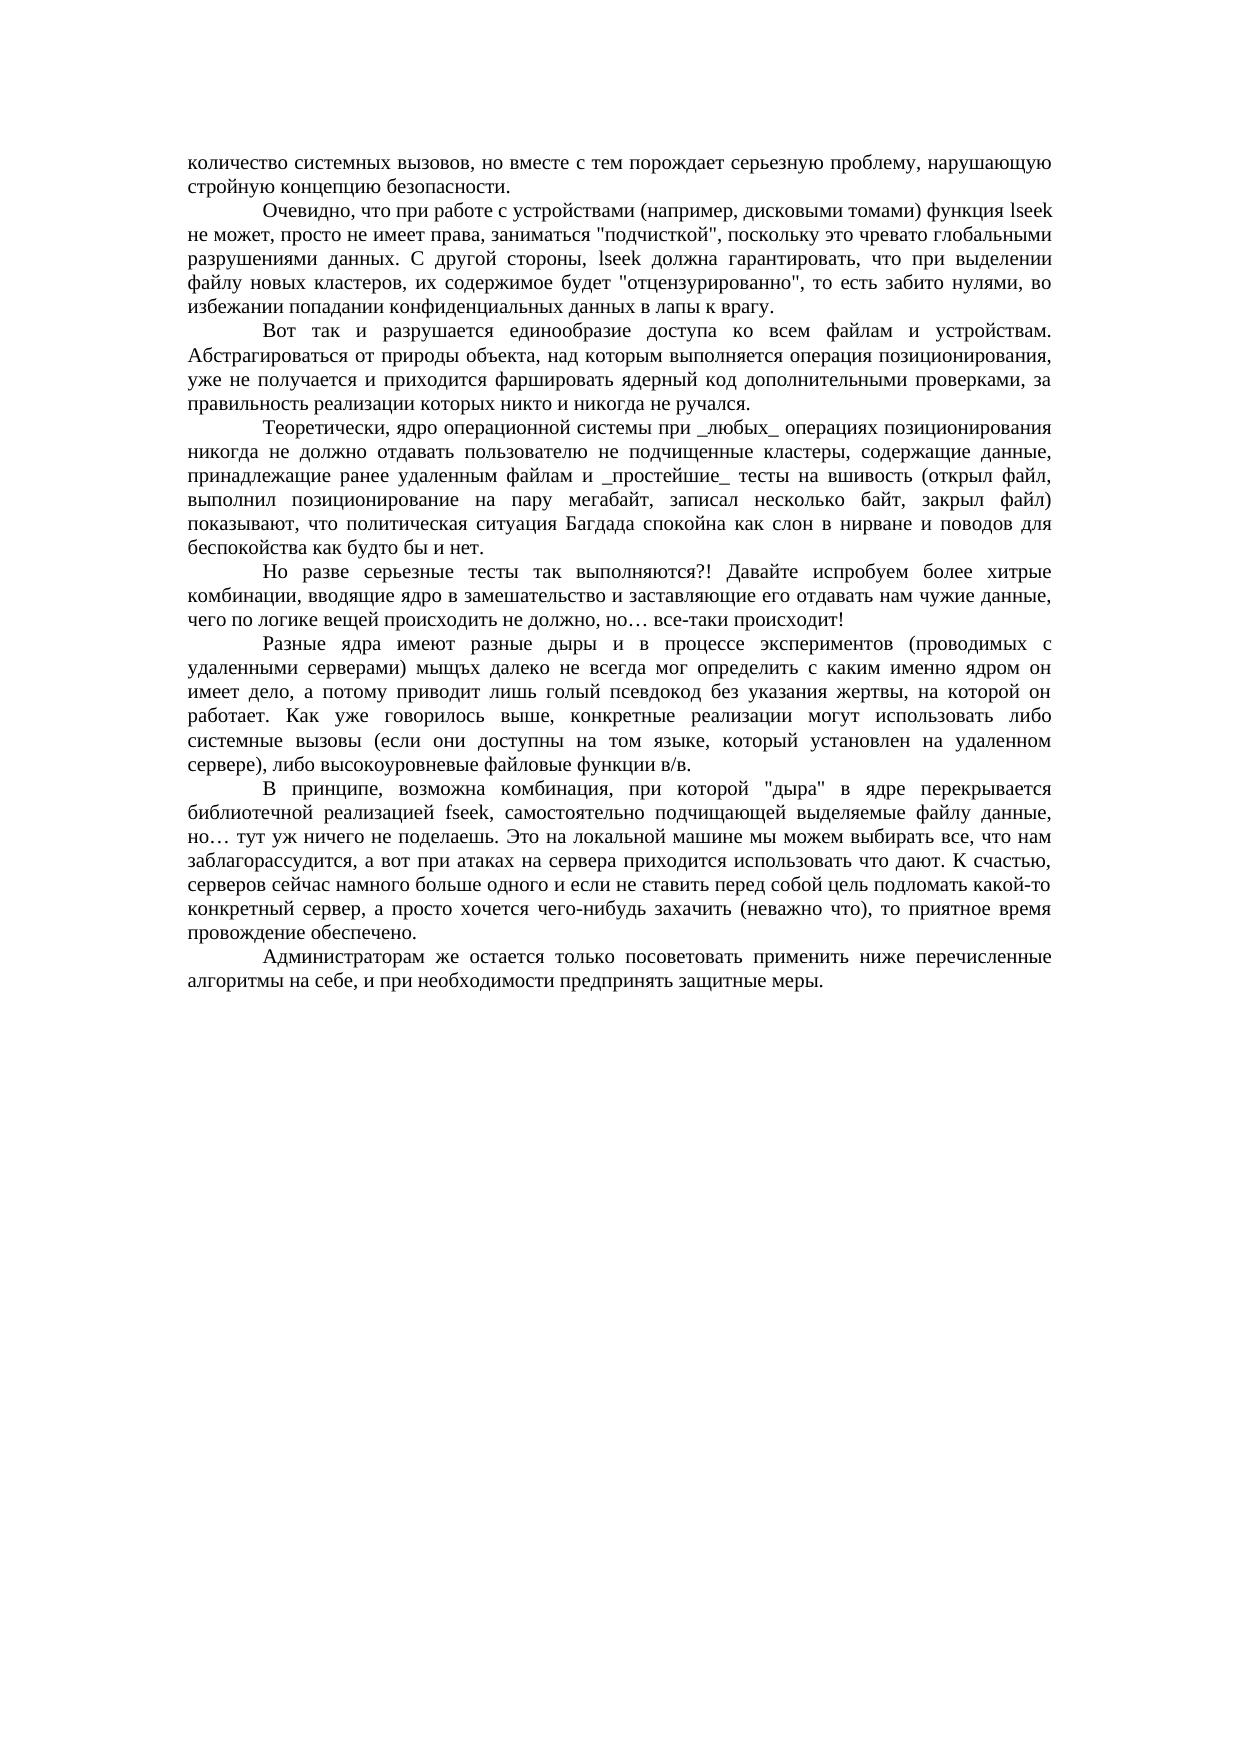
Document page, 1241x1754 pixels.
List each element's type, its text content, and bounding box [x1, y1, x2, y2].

text Вот так и разрушается единообразие доступа ко всем файлам и устройствам. Абстрагироваться от природы объекта, над которым выполняется операция позиционирования, уже не получается и приходится фаршировать ядерный код дополнительными проверками, за правильность реализации которых никто и никогда не ручался. [187, 318, 1053, 415]
text Администраторам же остается только посоветовать применить ниже перечисленные алгоритмы на себе, и при необходимости предпринять защитные меры. [187, 944, 1053, 992]
text Но разве серьезные тесты так выполняются?! Давайте испробуем более хитрые комбинации, вводящие ядро в замешательство и заставляющие его отдавать нам чужие данные, чего по логике вещей происходить не должно, но… все-таки происходит! [187, 559, 1053, 631]
text Разные ядра имеют разные дыры и в процессе экспериментов (проводимых с удаленными серверами) мыщъх далеко не всегда мог определить с каким именно ядром он имеет дело, а потому приводит лишь голый псевдокод без указания жертвы, на которой он работает. Как уже говорилось выше, конкретные реализации могут использовать либо системные вызовы (если они доступны на том языке, который установлен на удаленном сервере), либо высокоуровневые файловые функции в/в. [187, 631, 1053, 776]
text Теоретически, ядро операционной системы при _любых_ операциях позиционирования никогда не должно отдавать пользователю не подчищенные кластеры, содержащие данные, принадлежащие ранее удаленным файлам и _простейшие_ тесты на вшивость (открыл файл, выполнил позиционирование на пару мегабайт, записал несколько байт, закрыл файл) показывают, что политическая ситуация Багдада спокойна как слон в нирване и поводов для беспокойства как будто бы и нет. [187, 415, 1053, 559]
text количество системных вызовов, но вместе с тем порождает серьезную проблему, нарушающую стройную концепцию безопасности. [187, 150, 1053, 198]
text Очевидно, что при работе с устройствами (например, дисковыми томами) функция lseek не может, просто не имеет права, заниматься "подчисткой", поскольку это чревато глобальными разрушениями данных. С другой стороны, lseek должна гарантировать, что при выделении файлу новых кластеров, их содержимое будет "отцензурированно", то есть забито нулями, во избежании попадании конфиденциальных данных в лапы к врагу. [187, 198, 1053, 318]
text В принципе, возможна комбинация, при которой "дыра" в ядре перекрывается библиотечной реализацией fseek, самостоятельно подчищающей выделяемые файлу данные, но… тут уж ничего не поделаешь. Это на локальной машине мы можем выбирать все, что нам заблагорассудится, а вот при атаках на сервера приходится использовать что дают. К счастью, серверов сейчас намного больше одного и если не ставить перед собой цель подломать какой-то конкретный сервер, а просто хочется чего-нибудь захачить (неважно что), то приятное время провождение обеспечено. [187, 776, 1053, 944]
